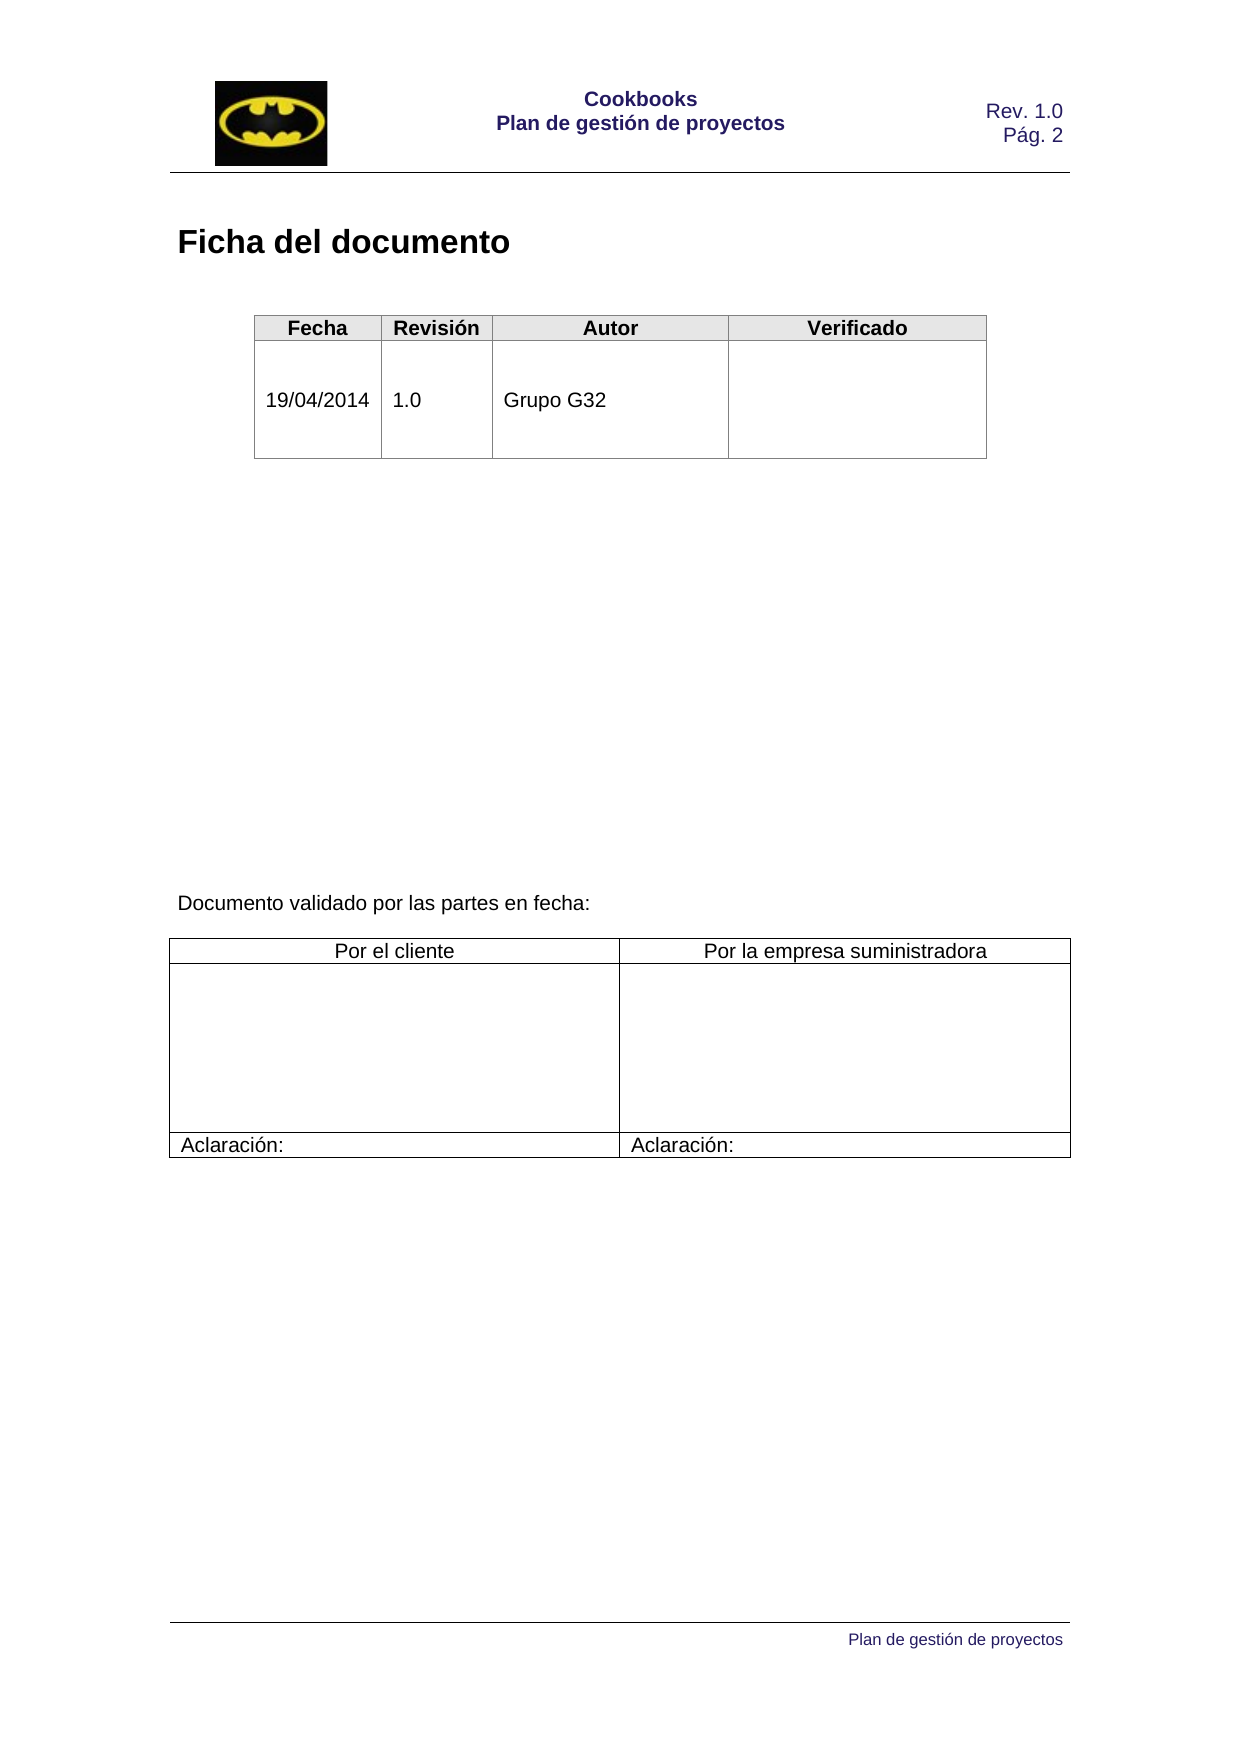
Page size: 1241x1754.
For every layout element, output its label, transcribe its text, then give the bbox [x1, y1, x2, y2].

text Documento validado por las partes en fecha: [177, 890, 1063, 914]
table_cell [170, 964, 619, 1132]
table_header Por la empresa suministradora [620, 939, 1070, 963]
table_cell 1.0 [382, 341, 492, 458]
table_header Verificado [729, 316, 986, 340]
table_header Revisión [382, 316, 492, 340]
table_header Fecha [255, 316, 381, 340]
table_header Autor [493, 316, 728, 340]
table_header Por el cliente [170, 939, 619, 963]
table_cell 19/04/2014 [255, 341, 381, 458]
table_cell Grupo G32 [493, 341, 728, 458]
table_cell [729, 341, 986, 458]
text Ficha del documento [177, 222, 1063, 261]
table_cell Aclaración: [620, 1133, 1070, 1157]
table_cell Aclaración: [170, 1133, 619, 1157]
table_cell [620, 964, 1070, 1132]
picture [215, 81, 328, 166]
